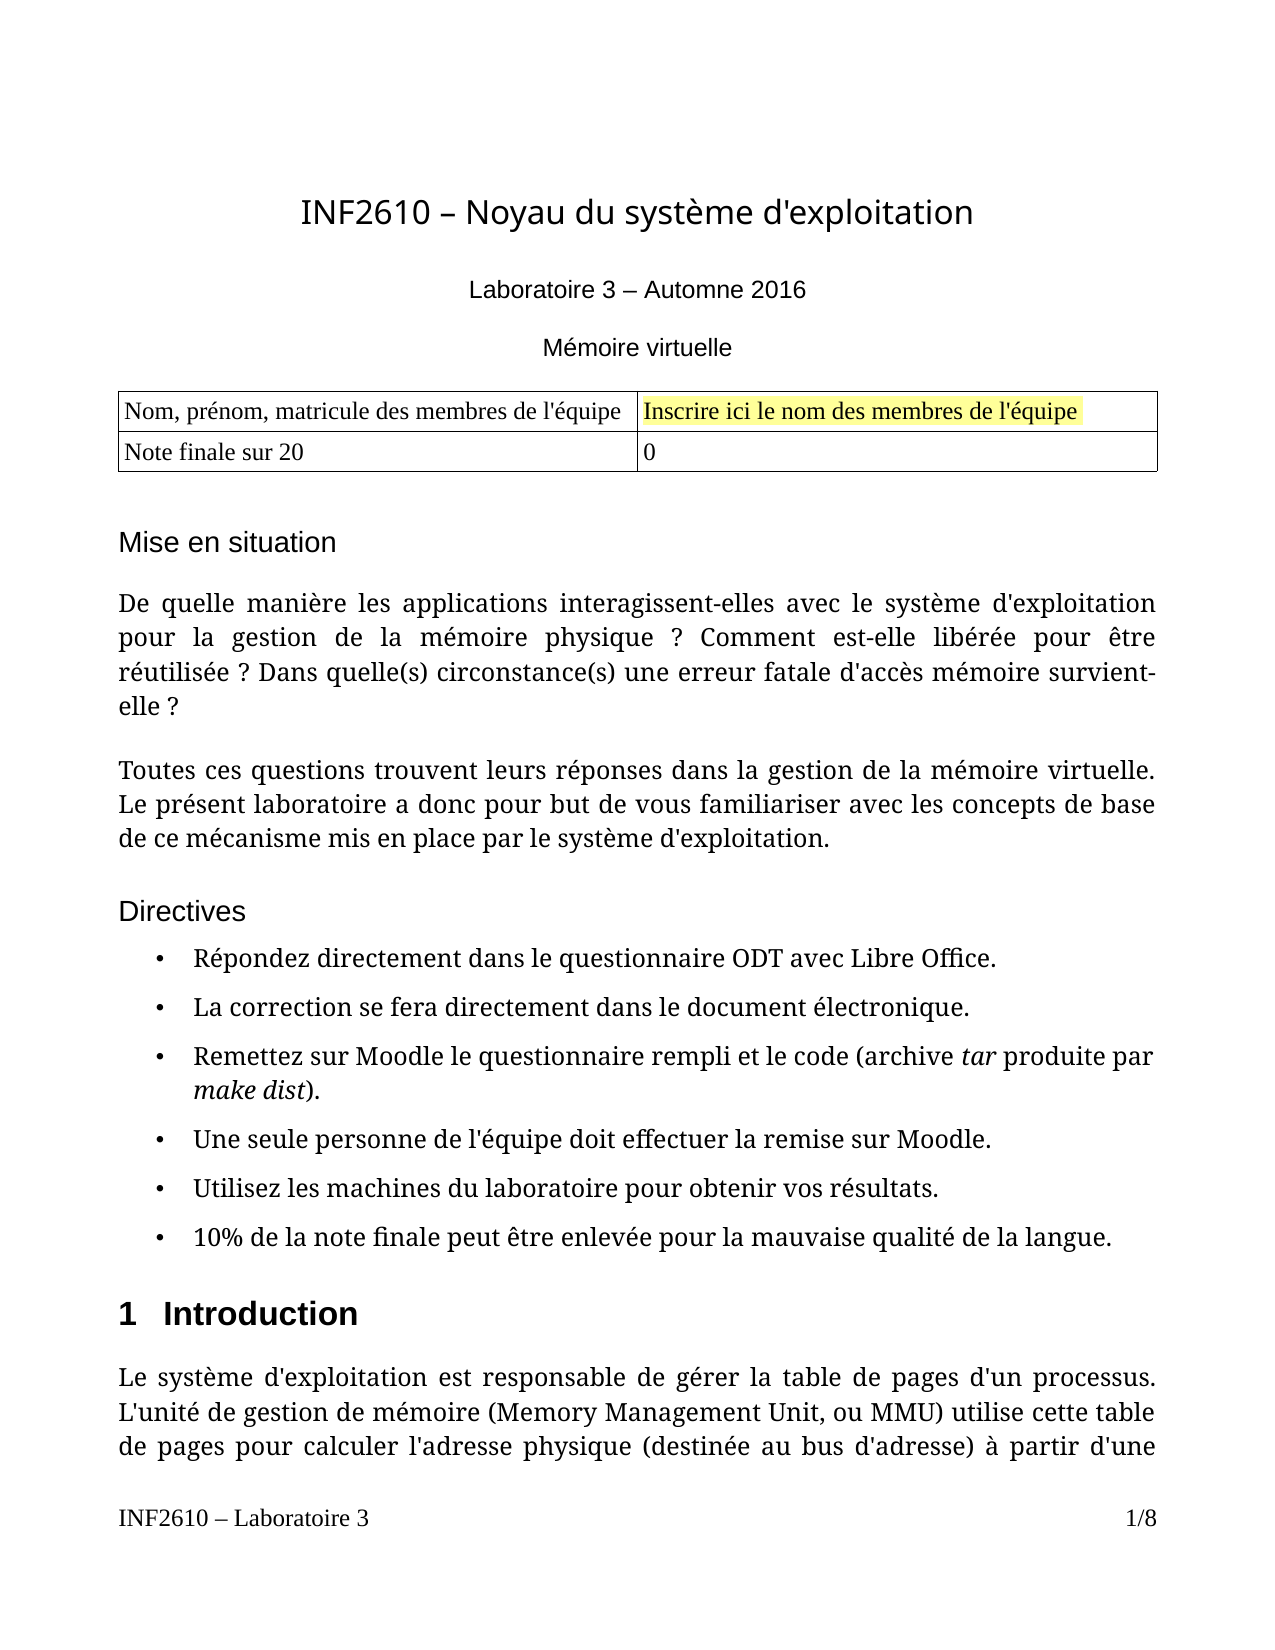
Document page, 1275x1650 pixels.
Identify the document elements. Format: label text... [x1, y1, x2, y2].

table_cell Note finale sur 20 [119, 432, 637, 471]
table_header Nom, prénom, matricule des membres de l'équipe [119, 392, 637, 431]
list La correction se fera directement dans le document électronique. [156, 989, 1157, 1024]
subtitle Introduction [118, 1294, 1157, 1333]
list Utilisez les machines du laboratoire pour obtenir vos résultats. [156, 1171, 1157, 1205]
list Répondez directement dans le questionnaire ODT avec Libre Office. [156, 941, 1157, 974]
text Toutes ces questions trouvent leurs réponses dans la gestion de la mémoire virtuelle. Le présent laboratoire a donc pour but de vous familiariser avec les concepts de base de ce mécanisme mis en place par le système d'exploitation. [118, 752, 1157, 854]
text Laboratoire 3 – Automne 2016 [118, 276, 1157, 304]
subtitle Mise en situation [118, 525, 1157, 558]
table_cell 0 [638, 432, 1157, 471]
list 10% de la note finale peut être enlevée pour la mauvaise qualité de la langue. [156, 1220, 1157, 1254]
list Remettez sur Moodle le questionnaire rempli et le code (archive tar produite par make dist). [156, 1039, 1157, 1107]
list Une seule personne de l'équipe doit effectuer la remise sur Moodle. [156, 1122, 1157, 1156]
text Le système d'exploitation est responsable de gérer la table de pages d'un processus. L'unité de gestion de mémoire (Memory Management Unit, ou MMU) utilise cette table de pages pour calculer l'adresse physique (destinée au bus d'adresse) à partir d'une [118, 1360, 1157, 1462]
text Mémoire virtuelle [118, 333, 1157, 362]
text De quelle manière les applications interagissent-elles avec le système d'exploitation pour la gestion de la mémoire physique ? Comment est-elle libérée pour être réutilisée ? Dans quelle(s) circonstance(s) une erreur fatale d'accès mémoire survient-elle ? [118, 586, 1157, 722]
text INF2610 – Noyau du système d'exploitation [118, 189, 1157, 234]
table_header Inscrire ici le nom des membres de l'équipe [638, 392, 1157, 431]
subtitle Directives [118, 894, 1157, 928]
